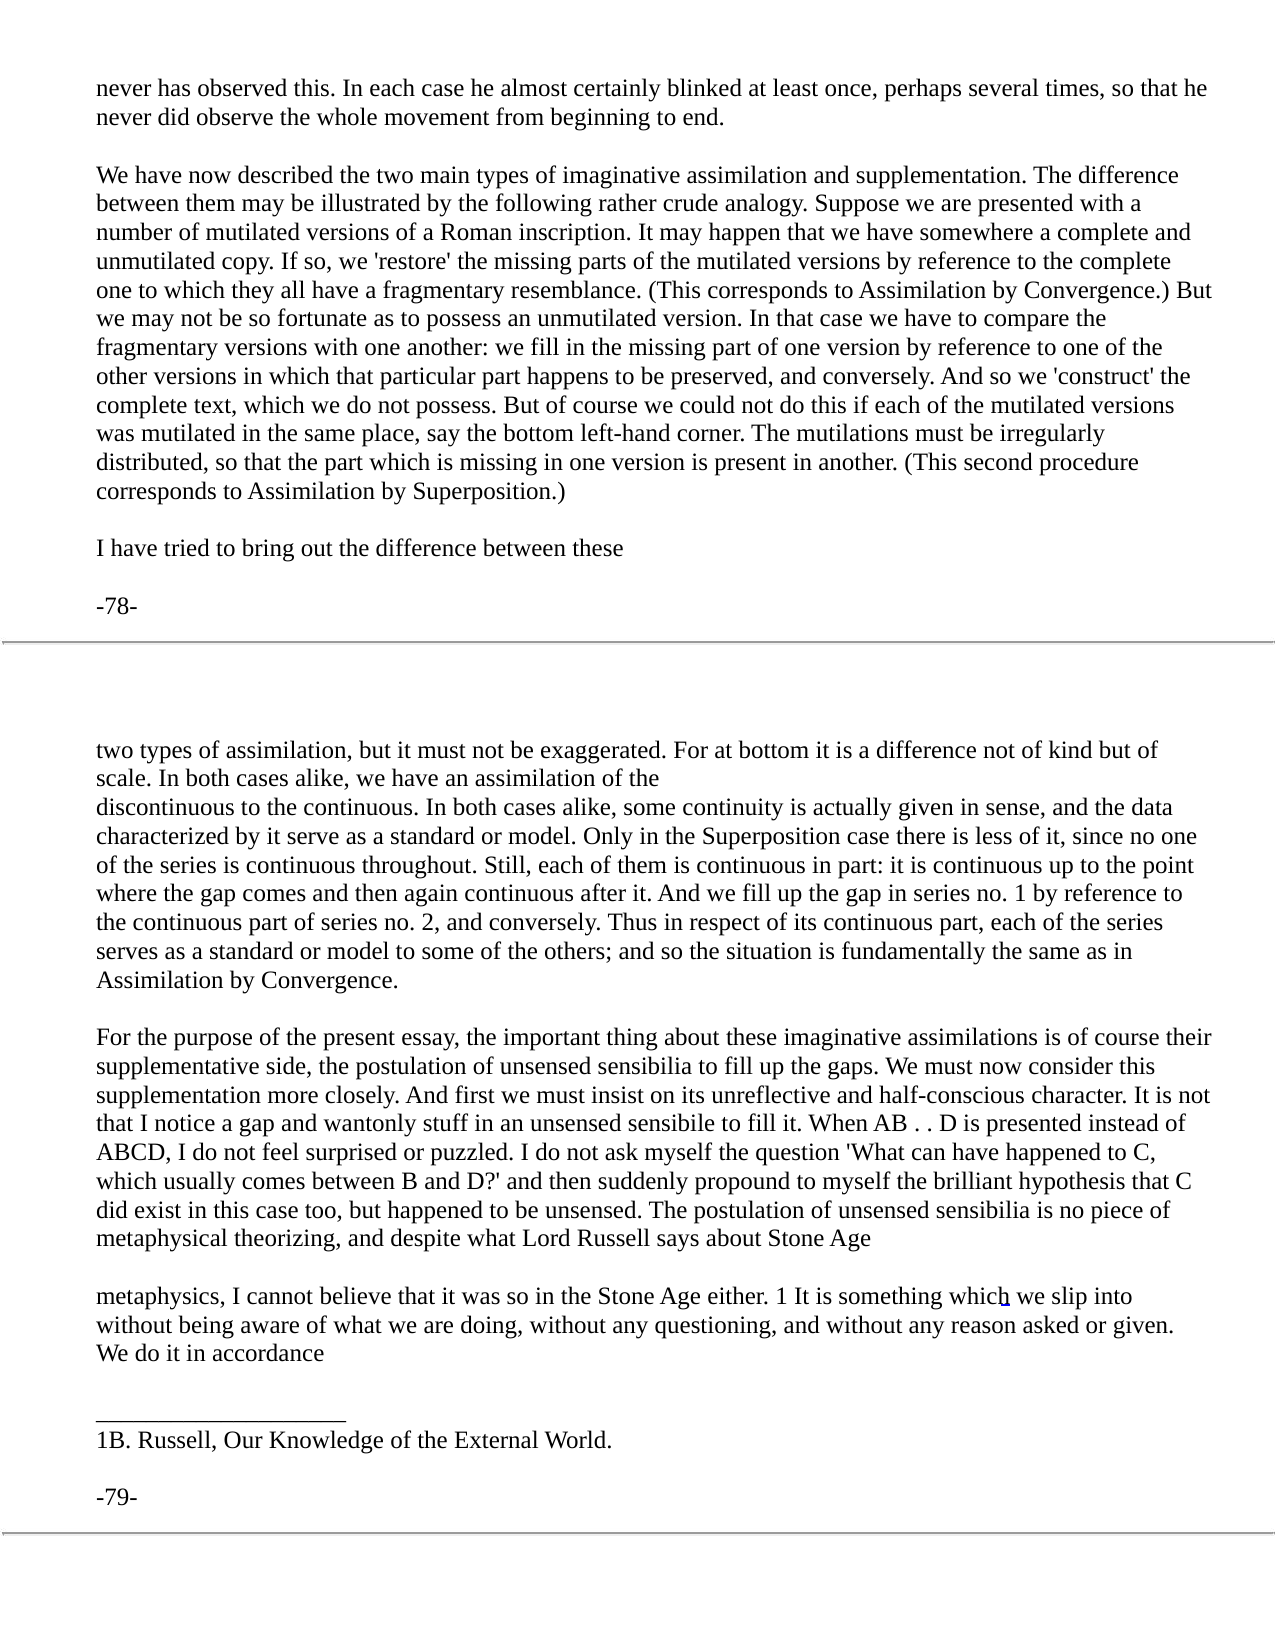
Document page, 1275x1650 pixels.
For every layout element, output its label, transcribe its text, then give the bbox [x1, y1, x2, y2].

text -78- [96, 591, 1212, 620]
text We have now described the two main types of imaginative assimilation and supplementation. The difference between them may be illustrated by the following rather crude analogy. Suppose we are presented with a number of mutilated versions of a Roman inscription. It may happen that we have somewhere a complete and unmutilated copy. If so, we 'restore' the missing parts of the mutilated versions by reference to the complete one to which they all have a fragmentary resemblance. (This corresponds to Assimilation by Convergence.) But we may not be so fortunate as to possess an unmutilated version. In that case we have to compare the fragmentary versions with one another: we fill in the missing part of one version by reference to one of the other versions in which that particular part happens to be preserved, and conversely. And so we 'construct' the complete text, which we do not possess. But of course we could not do this if each of the mutilated versions was mutilated in the same place, say the bottom left-hand corner. The mutilations must be irregularly distributed, so that the part which is missing in one version is present in another. (This second procedure corresponds to Assimilation by Superposition.) [96, 160, 1212, 505]
text -79- [96, 1482, 1212, 1511]
text ____________________ [96, 1396, 1212, 1425]
text never has observed this. In each case he almost certainly blinked at least once, perhaps several times, so that he never did observe the whole movement from beginning to end. [96, 73, 1212, 131]
text I have tried to bring out the difference between these [96, 533, 1212, 562]
picture [0, 637, 1275, 647]
text discontinuous to the continuous. In both cases alike, some continuity is actually given in sense, and the data characterized by it serve as a standard or model. Only in the Superposition case there is less of it, since no one of the series is continuous throughout. Still, each of them is continuous in part: it is continuous up to the point where the gap comes and then again continuous after it. And we fill up the gap in series no. 1 by reference to the continuous part of series no. 2, and conversely. Thus in respect of its continuous part, each of the series serves as a standard or model to some of the others; and so the situation is fundamentally the same as in Assimilation by Convergence. [96, 792, 1212, 993]
text 1B. Russell, Our Knowledge of the External World. [96, 1425, 1212, 1453]
picture [0, 1528, 1275, 1538]
text For the purpose of the present essay, the important thing about these imaginative assimilations is of course their supplementative side, the postulation of unsensed sensibilia to fill up the gaps. We must now consider this supplementation more closely. And first we must insist on its unreflective and half-conscious character. It is not that I notice a gap and wantonly stuff in an unsensed sensibile to fill it. When AB . . D is presented instead of ABCD, I do not feel surprised or puzzled. I do not ask myself the question 'What can have happened to C, which usually comes between B and D?' and then suddenly propound to myself the brilliant hypothesis that C did exist in this case too, but happened to be unsensed. The postulation of unsensed sensibilia is no piece of metaphysical theorizing, and despite what Lord Russell says about Stone Age [96, 1022, 1212, 1252]
text two types of assimilation, but it must not be exaggerated. For at bottom it is a difference not of kind but of scale. In both cases alike, we have an assimilation of the [96, 735, 1212, 792]
text metaphysics, I cannot believe that it was so in the Stone Age either. 1 It is something which we slip into without being aware of what we are doing, without any questioning, and without any reason asked or given. We do it in accordance [96, 1281, 1212, 1367]
